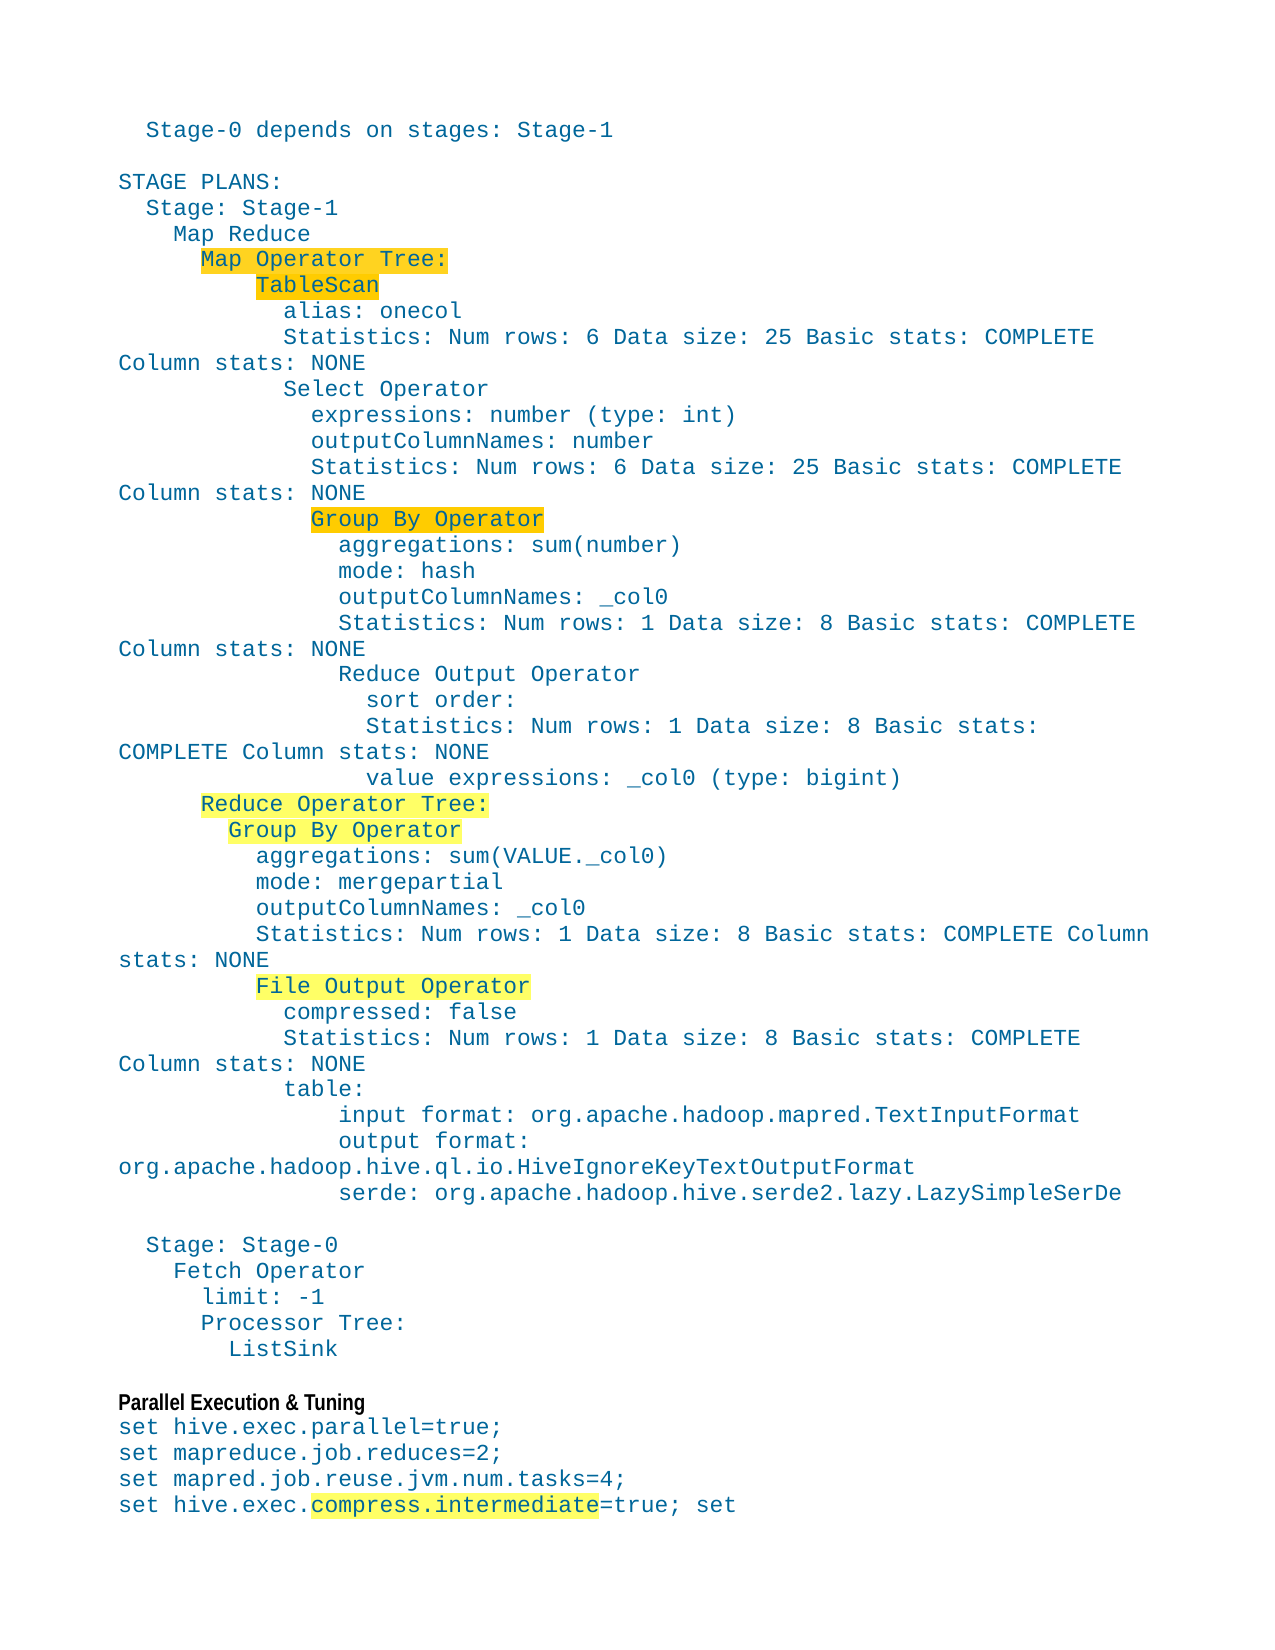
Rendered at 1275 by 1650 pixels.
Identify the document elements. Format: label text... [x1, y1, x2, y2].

text alias: onecol [118, 300, 1157, 326]
text mode: hash [118, 559, 1157, 585]
text sort order: [118, 689, 1157, 715]
text compressed: false [118, 1000, 1157, 1026]
text Group By Operator [118, 818, 1157, 844]
text input format: org.apache.hadoop.mapred.TextInputFormat [118, 1104, 1157, 1130]
text Statistics: Num rows: 1 Data size: 8 Basic stats: COMPLETE Column stats: NONE [118, 611, 1157, 663]
text set mapreduce.job.reduces=2; [118, 1441, 1157, 1467]
text serde: org.apache.hadoop.hive.serde2.lazy.LazySimpleSerDe [118, 1182, 1157, 1207]
text Group By Operator [118, 507, 1157, 533]
text set mapred.job.reuse.jvm.num.tasks=4; [118, 1467, 1157, 1493]
text Reduce Output Operator [118, 663, 1157, 689]
text set hive.exec.compress.intermediate=true; set [118, 1493, 1157, 1519]
text Map Reduce [118, 222, 1157, 248]
text Statistics: Num rows: 1 Data size: 8 Basic stats: COMPLETE Column stats: NONE [118, 715, 1157, 767]
text Stage: Stage-0 [118, 1233, 1157, 1259]
text set hive.exec.parallel=true; [118, 1415, 1157, 1441]
text Processor Tree: [118, 1311, 1157, 1337]
text table: [118, 1078, 1157, 1104]
text Fetch Operator [118, 1259, 1157, 1285]
text Reduce Operator Tree: [118, 792, 1157, 818]
text Statistics: Num rows: 6 Data size: 25 Basic stats: COMPLETE Column stats: NONE [118, 326, 1157, 377]
text Select Operator [118, 377, 1157, 403]
text expressions: number (type: int) [118, 403, 1157, 429]
text Stage-0 depends on stages: Stage-1 [118, 118, 1157, 144]
text output format: org.apache.hadoop.hive.ql.io.HiveIgnoreKeyTextOutputFormat [118, 1130, 1157, 1182]
text TableScan [118, 274, 1157, 300]
text ListSink [118, 1337, 1157, 1363]
text aggregations: sum(number) [118, 533, 1157, 559]
text Statistics: Num rows: 6 Data size: 25 Basic stats: COMPLETE Column stats: NONE [118, 455, 1157, 507]
text Statistics: Num rows: 1 Data size: 8 Basic stats: COMPLETE Column stats: NONE [118, 922, 1157, 974]
text STAGE PLANS: [118, 170, 1157, 196]
text limit: -1 [118, 1285, 1157, 1311]
text File Output Operator [118, 974, 1157, 1000]
text Map Operator Tree: [118, 248, 1157, 274]
text value expressions: _col0 (type: bigint) [118, 767, 1157, 792]
text Statistics: Num rows: 1 Data size: 8 Basic stats: COMPLETE Column stats: NONE [118, 1026, 1157, 1078]
text Parallel Execution & Tuning [118, 1389, 1157, 1415]
text Stage: Stage-1 [118, 196, 1157, 222]
text outputColumnNames: _col0 [118, 585, 1157, 611]
text aggregations: sum(VALUE._col0) [118, 844, 1157, 870]
text outputColumnNames: _col0 [118, 896, 1157, 922]
text mode: mergepartial [118, 870, 1157, 896]
text outputColumnNames: number [118, 429, 1157, 455]
